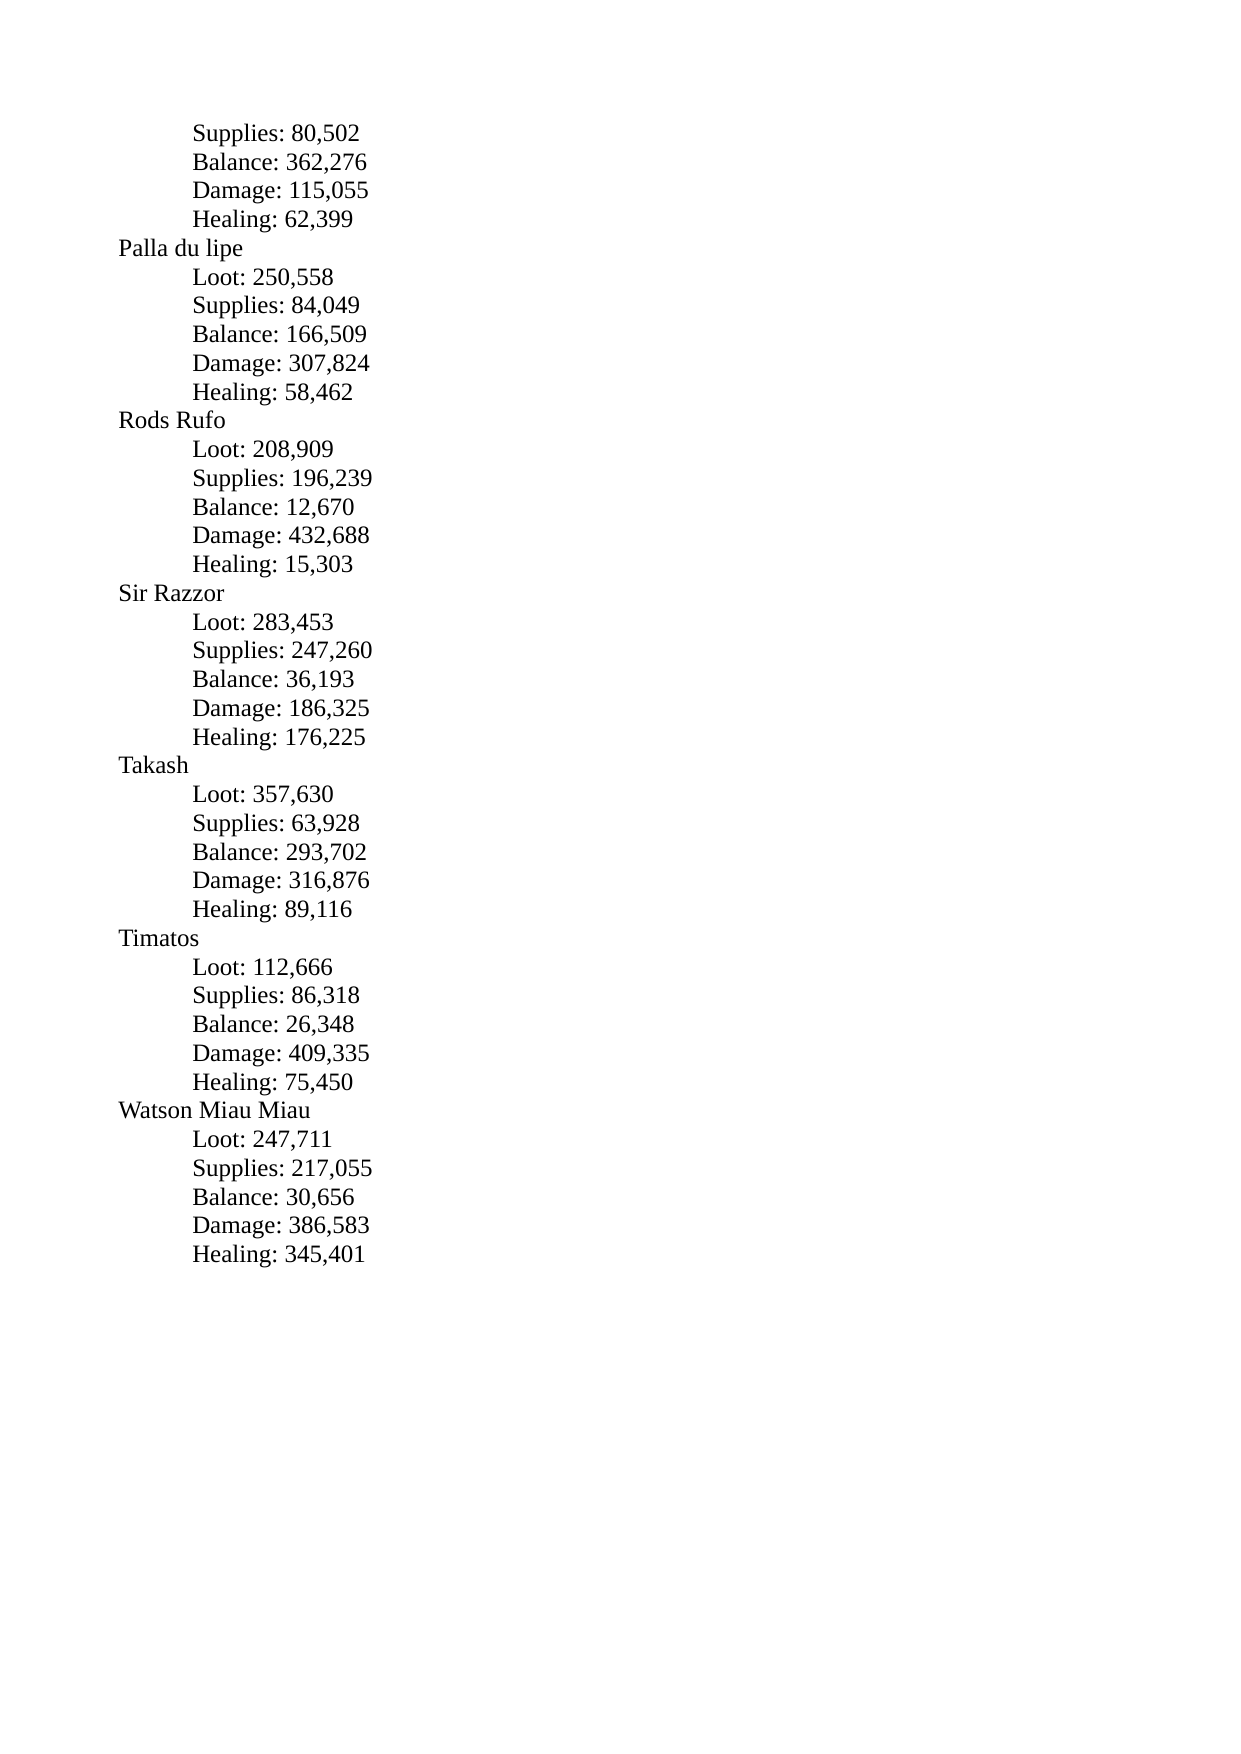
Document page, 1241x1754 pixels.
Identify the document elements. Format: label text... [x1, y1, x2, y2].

text Palla du lipe [118, 233, 1122, 262]
text Supplies: 247,260 [118, 636, 1122, 664]
text Loot: 357,630 [118, 779, 1122, 808]
text Damage: 432,688 [118, 521, 1122, 549]
text Supplies: 217,055 [118, 1153, 1122, 1182]
text Balance: 26,348 [118, 1009, 1122, 1038]
text Healing: 89,116 [118, 894, 1122, 923]
text Healing: 15,303 [118, 549, 1122, 578]
text Balance: 293,702 [118, 837, 1122, 866]
text Supplies: 196,239 [118, 463, 1122, 492]
text Balance: 166,509 [118, 319, 1122, 348]
text Loot: 283,453 [118, 607, 1122, 636]
text Healing: 75,450 [118, 1067, 1122, 1096]
text Supplies: 86,318 [118, 981, 1122, 1009]
text Balance: 30,656 [118, 1182, 1122, 1211]
text Damage: 409,335 [118, 1038, 1122, 1067]
text Supplies: 84,049 [118, 291, 1122, 319]
text Watson Miau Miau [118, 1096, 1122, 1124]
text Loot: 208,909 [118, 434, 1122, 463]
text Loot: 250,558 [118, 262, 1122, 291]
text Damage: 386,583 [118, 1211, 1122, 1239]
text Takash [118, 751, 1122, 779]
text Supplies: 63,928 [118, 808, 1122, 837]
text Balance: 362,276 [118, 147, 1122, 176]
text Damage: 115,055 [118, 176, 1122, 204]
text Balance: 12,670 [118, 492, 1122, 521]
text Damage: 316,876 [118, 866, 1122, 894]
text Healing: 176,225 [118, 722, 1122, 751]
text Timatos [118, 923, 1122, 952]
text Healing: 345,401 [118, 1239, 1122, 1268]
text Damage: 307,824 [118, 348, 1122, 377]
text Loot: 112,666 [118, 952, 1122, 981]
text Healing: 58,462 [118, 377, 1122, 406]
text Loot: 247,711 [118, 1124, 1122, 1153]
text Healing: 62,399 [118, 204, 1122, 233]
text Supplies: 80,502 [118, 118, 1122, 147]
text Rods Rufo [118, 406, 1122, 434]
text Balance: 36,193 [118, 664, 1122, 693]
text Damage: 186,325 [118, 693, 1122, 722]
text Sir Razzor [118, 578, 1122, 607]
